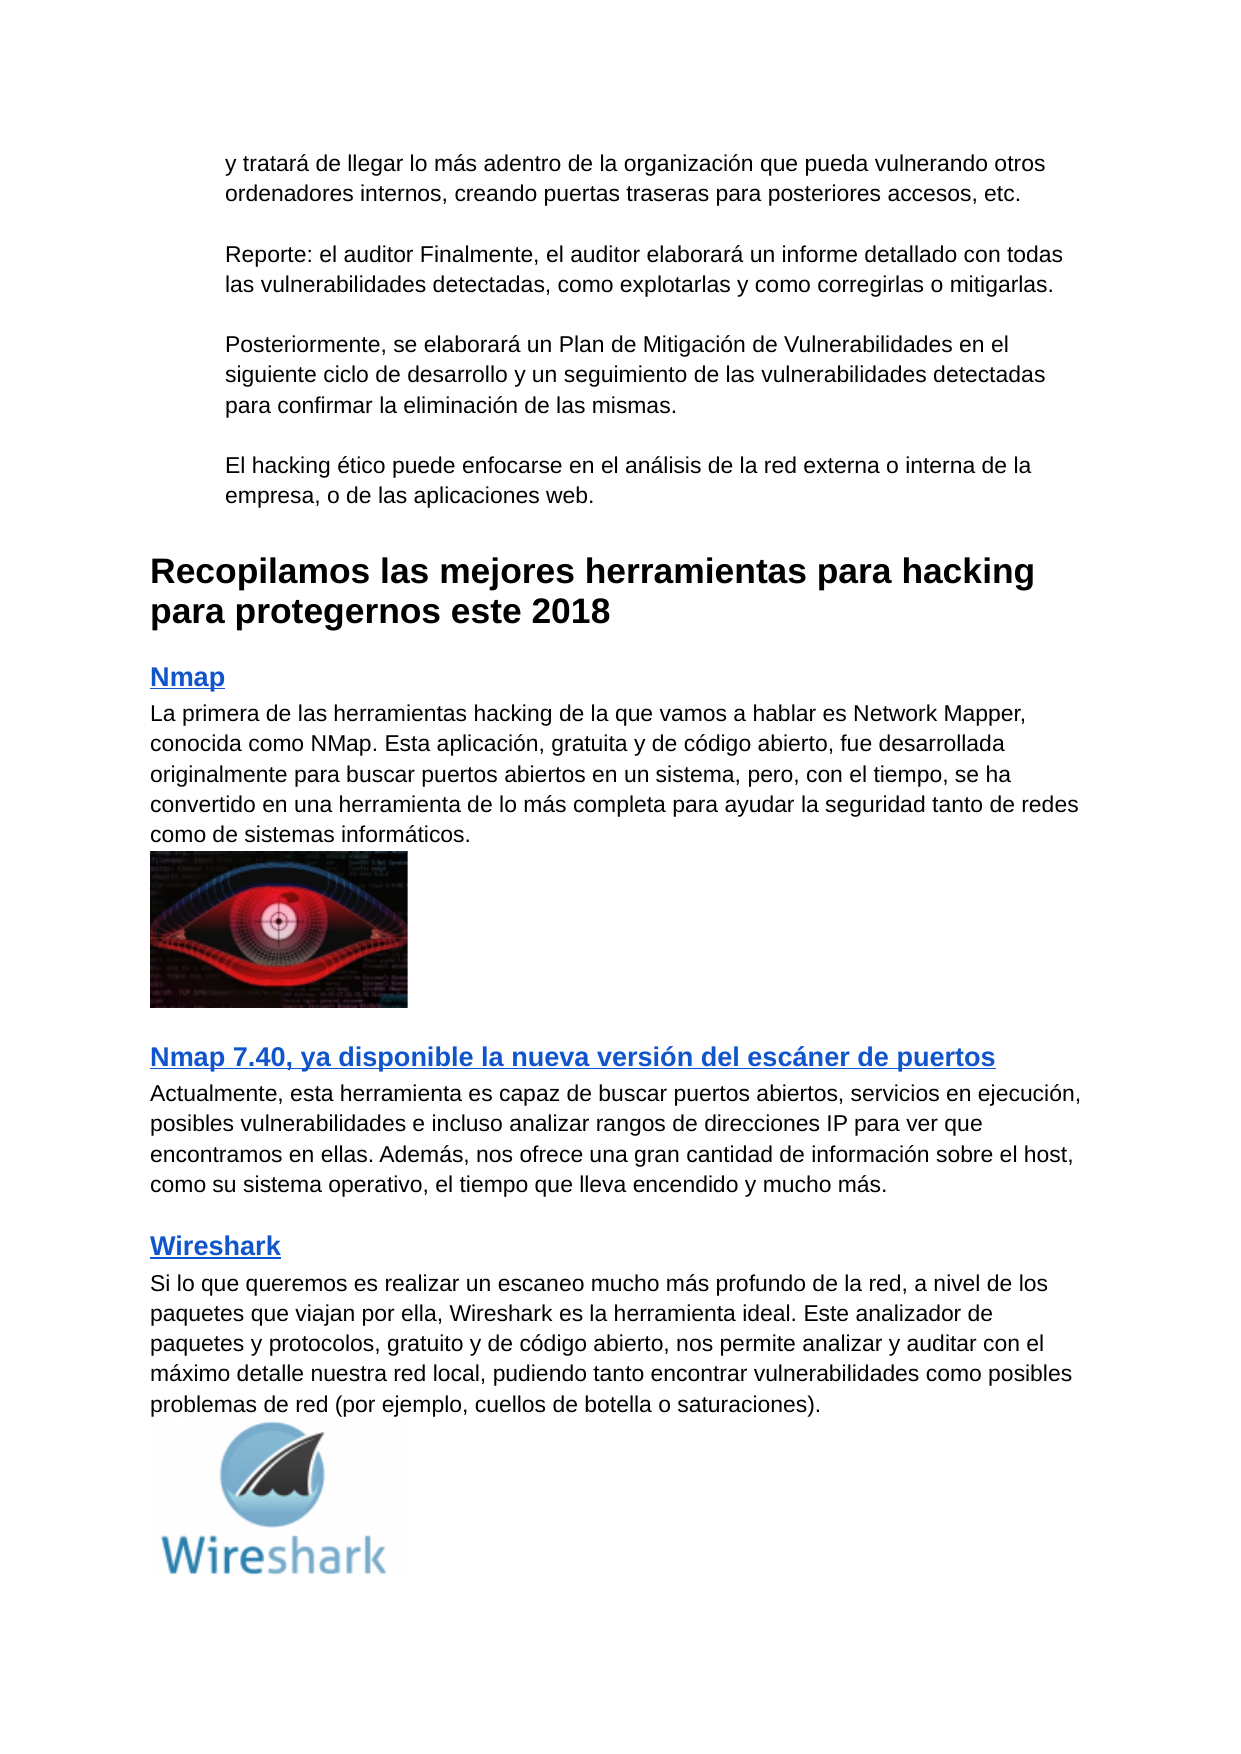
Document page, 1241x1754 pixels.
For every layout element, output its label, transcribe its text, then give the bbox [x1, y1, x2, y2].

subtitle Recopilamos las mejores herramientas para hacking para protegernos este 2018 [150, 550, 1090, 631]
picture [150, 1420, 408, 1577]
subtitle Nmap [150, 661, 1090, 692]
list y tratará de llegar lo más adentro de la organización que pueda vulnerando otros ordenadores internos, creando puertas traseras para posteriores accesos, etc. Reporte: el auditor Finalmente, el auditor elaborará un informe detallado con todas las vulnerabilidades detectadas, como explotarlas y como corregirlas o mitigarlas. Posteriormente, se elaborará un Plan de Mitigación de Vulnerabilidades en el siguiente ciclo de desarrollo y un seguimiento de las vulnerabilidades detectadas para confirmar la eliminación de las mismas. El hacking ético puede enfocarse en el análisis de la red externa o interna de la empresa, o de las aplicaciones web. [187, 150, 1090, 509]
subtitle Nmap 7.40, ya disponible la nueva versión del escáner de puertos [150, 1041, 1090, 1072]
subtitle Wireshark [150, 1230, 1090, 1261]
text Actualmente, esta herramienta es capaz de buscar puertos abiertos, servicios en ejecución, posibles vulnerabilidades e incluso analizar rangos de direcciones IP para ver que encontramos en ellas. Además, nos ofrece una gran cantidad de información sobre el host, como su sistema operativo, el tiempo que lleva encendido y mucho más. [150, 1080, 1090, 1197]
text La primera de las herramientas hacking de la que vamos a hablar es Network Mapper, conocida como NMap. Esta aplicación, gratuita y de código abierto, fue desarrollada originalmente para buscar puertos abiertos en un sistema, pero, con el tiempo, se ha convertido en una herramienta de lo más completa para ayudar la seguridad tanto de redes como de sistemas informáticos. [150, 700, 1090, 847]
text Si lo que queremos es realizar un escaneo mucho más profundo de la red, a nivel de los paquetes que viajan por ella, Wireshark es la herramienta ideal. Este analizador de paquetes y protocolos, gratuito y de código abierto, nos permite analizar y auditar con el máximo detalle nuestra red local, pudiendo tanto encontrar vulnerabilidades como posibles problemas de red (por ejemplo, cuellos de botella o saturaciones). [150, 1270, 1090, 1417]
picture [150, 851, 408, 1008]
